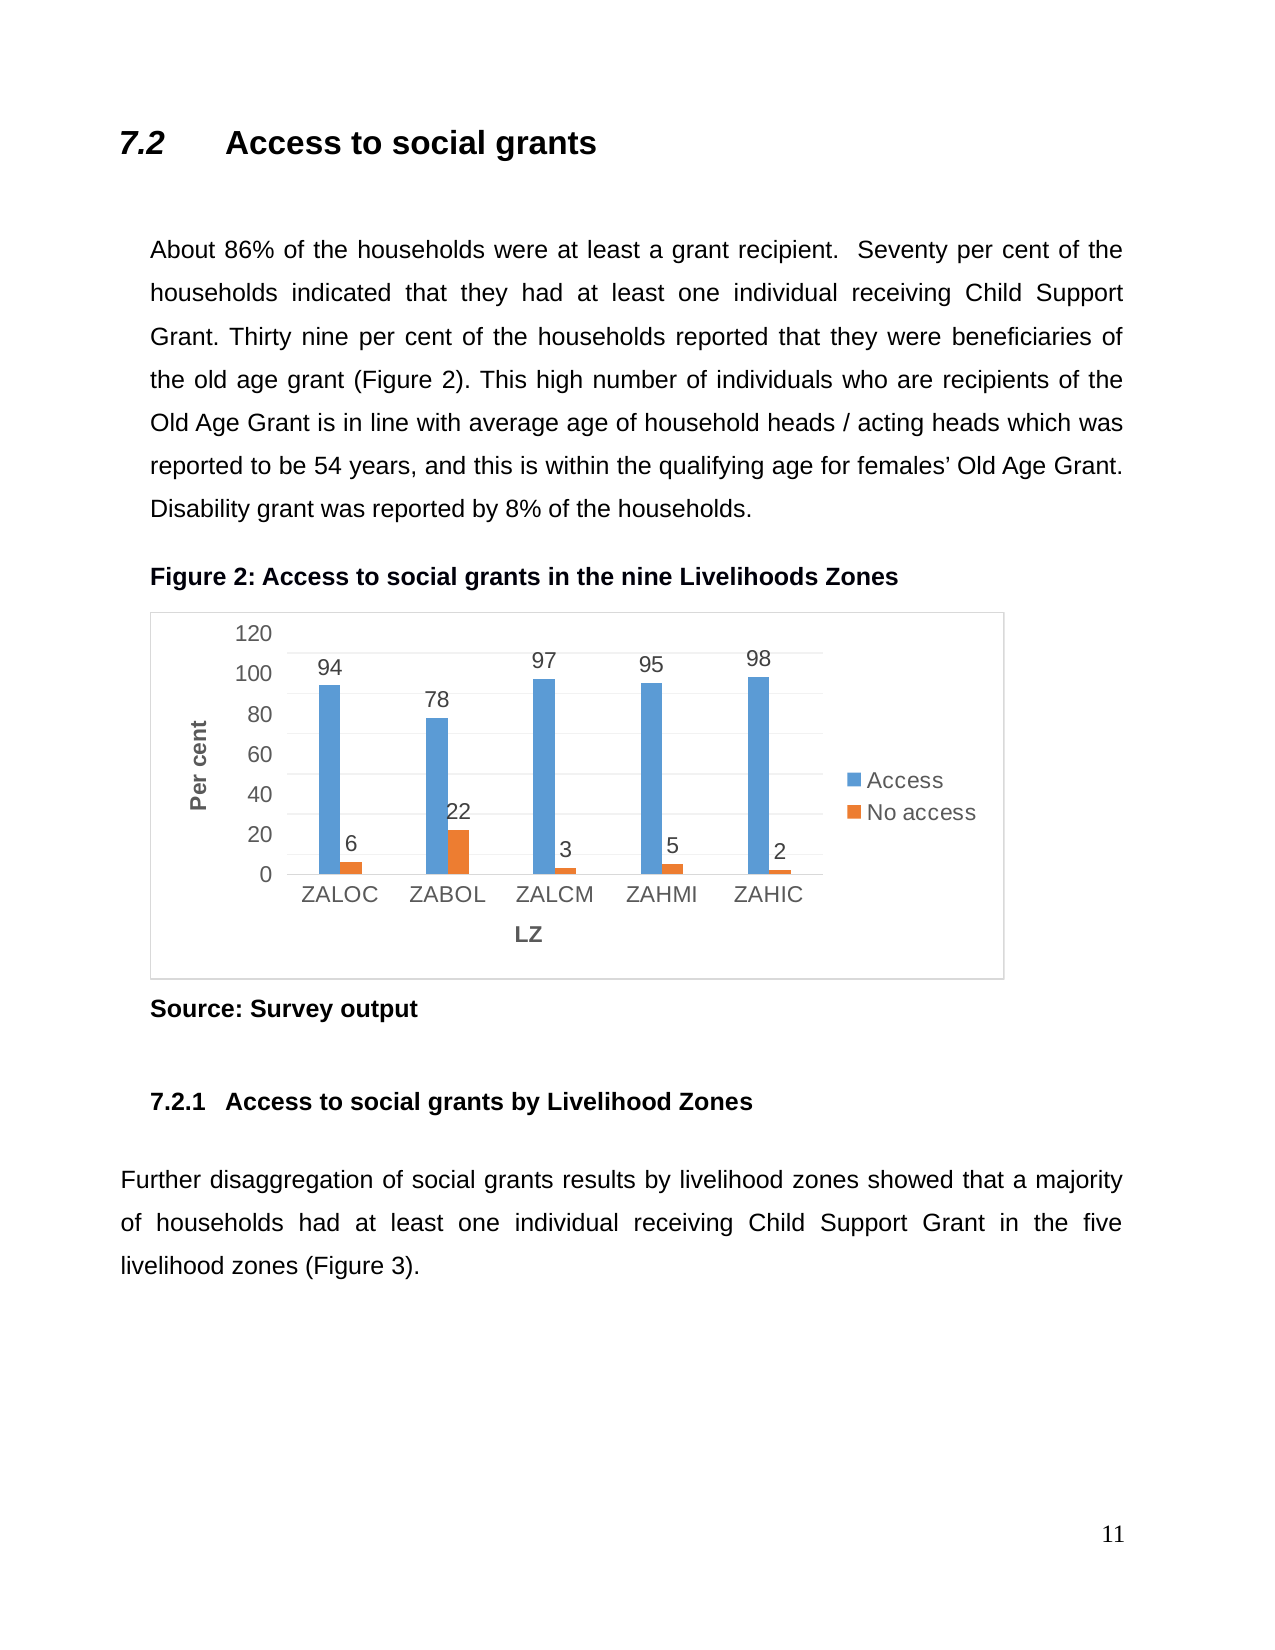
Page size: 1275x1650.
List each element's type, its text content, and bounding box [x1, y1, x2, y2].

text Source: Survey output [150, 994, 1125, 1023]
subtitle Access to social grants by Livelihood Zones [150, 1087, 1125, 1115]
subtitle Access to social grants [165, 123, 1125, 162]
text About 86% of the households were at least a grant recipient. Seventy per cent of the households indicated that they had at least one individual receiving Child Support Grant. Thirty nine per cent of the households reported that they were beneficiaries of the old age grant (Figure 2). This high number of individuals who are recipients of the Old Age Grant is in line with average age of household heads / acting heads which was reported to be 54 years, and this is within the qualifying age for females’ Old Age Grant. Disability grant was reported by 8% of the households. [150, 235, 1125, 523]
text Further disaggregation of social grants results by livelihood zones showed that a majority of households had at least one individual receiving Child Support Grant in the five livelihood zones (Figure 3). [120, 1165, 1125, 1280]
text Figure 2: Access to social grants in the nine Livelihoods Zones [150, 562, 1125, 591]
